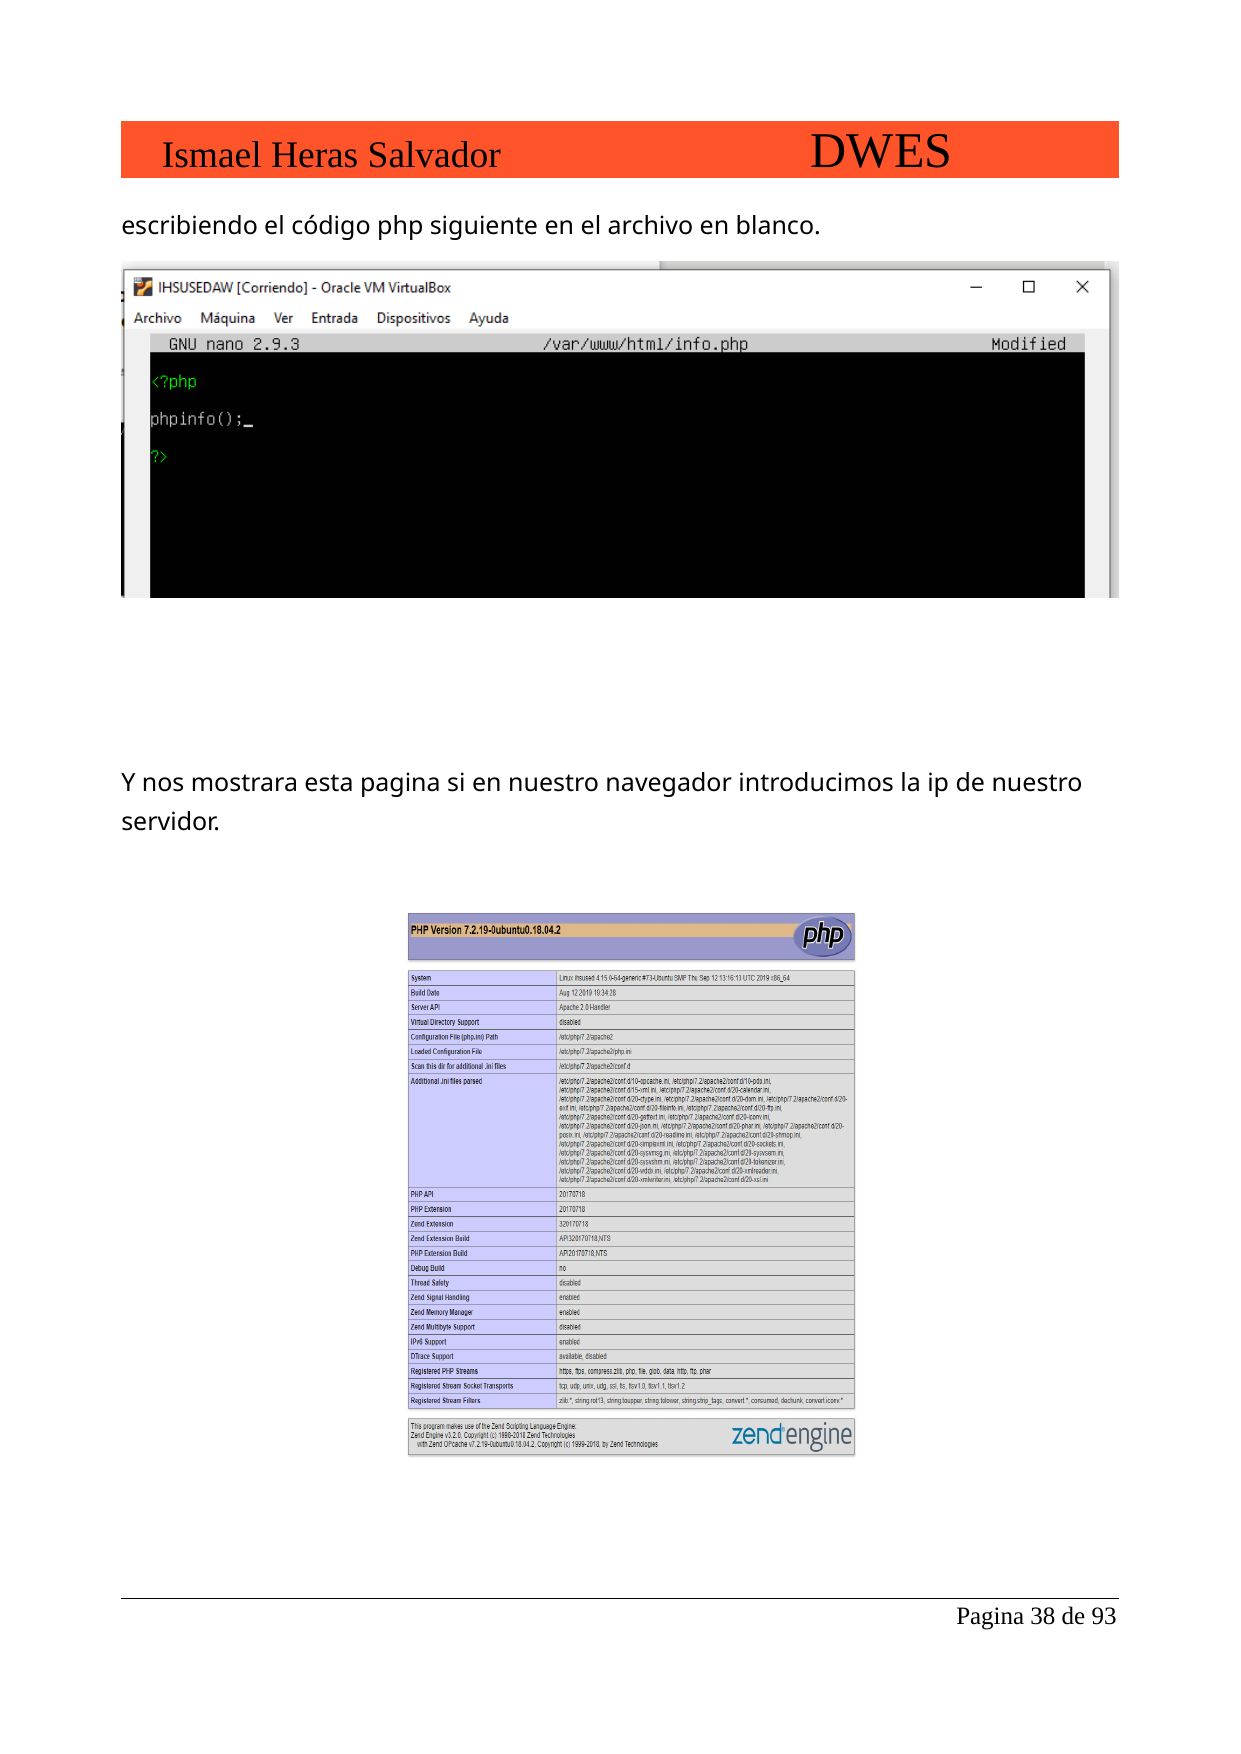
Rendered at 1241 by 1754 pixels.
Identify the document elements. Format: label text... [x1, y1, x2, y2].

text Y nos mostrara esta pagina si en nuestro navegador introducimos la ip de nuestro servidor. [121, 764, 1119, 837]
picture [121, 261, 1120, 598]
text escribiendo el código php siguiente en el archivo en blanco. [121, 208, 1119, 242]
picture [182, 906, 1082, 1458]
